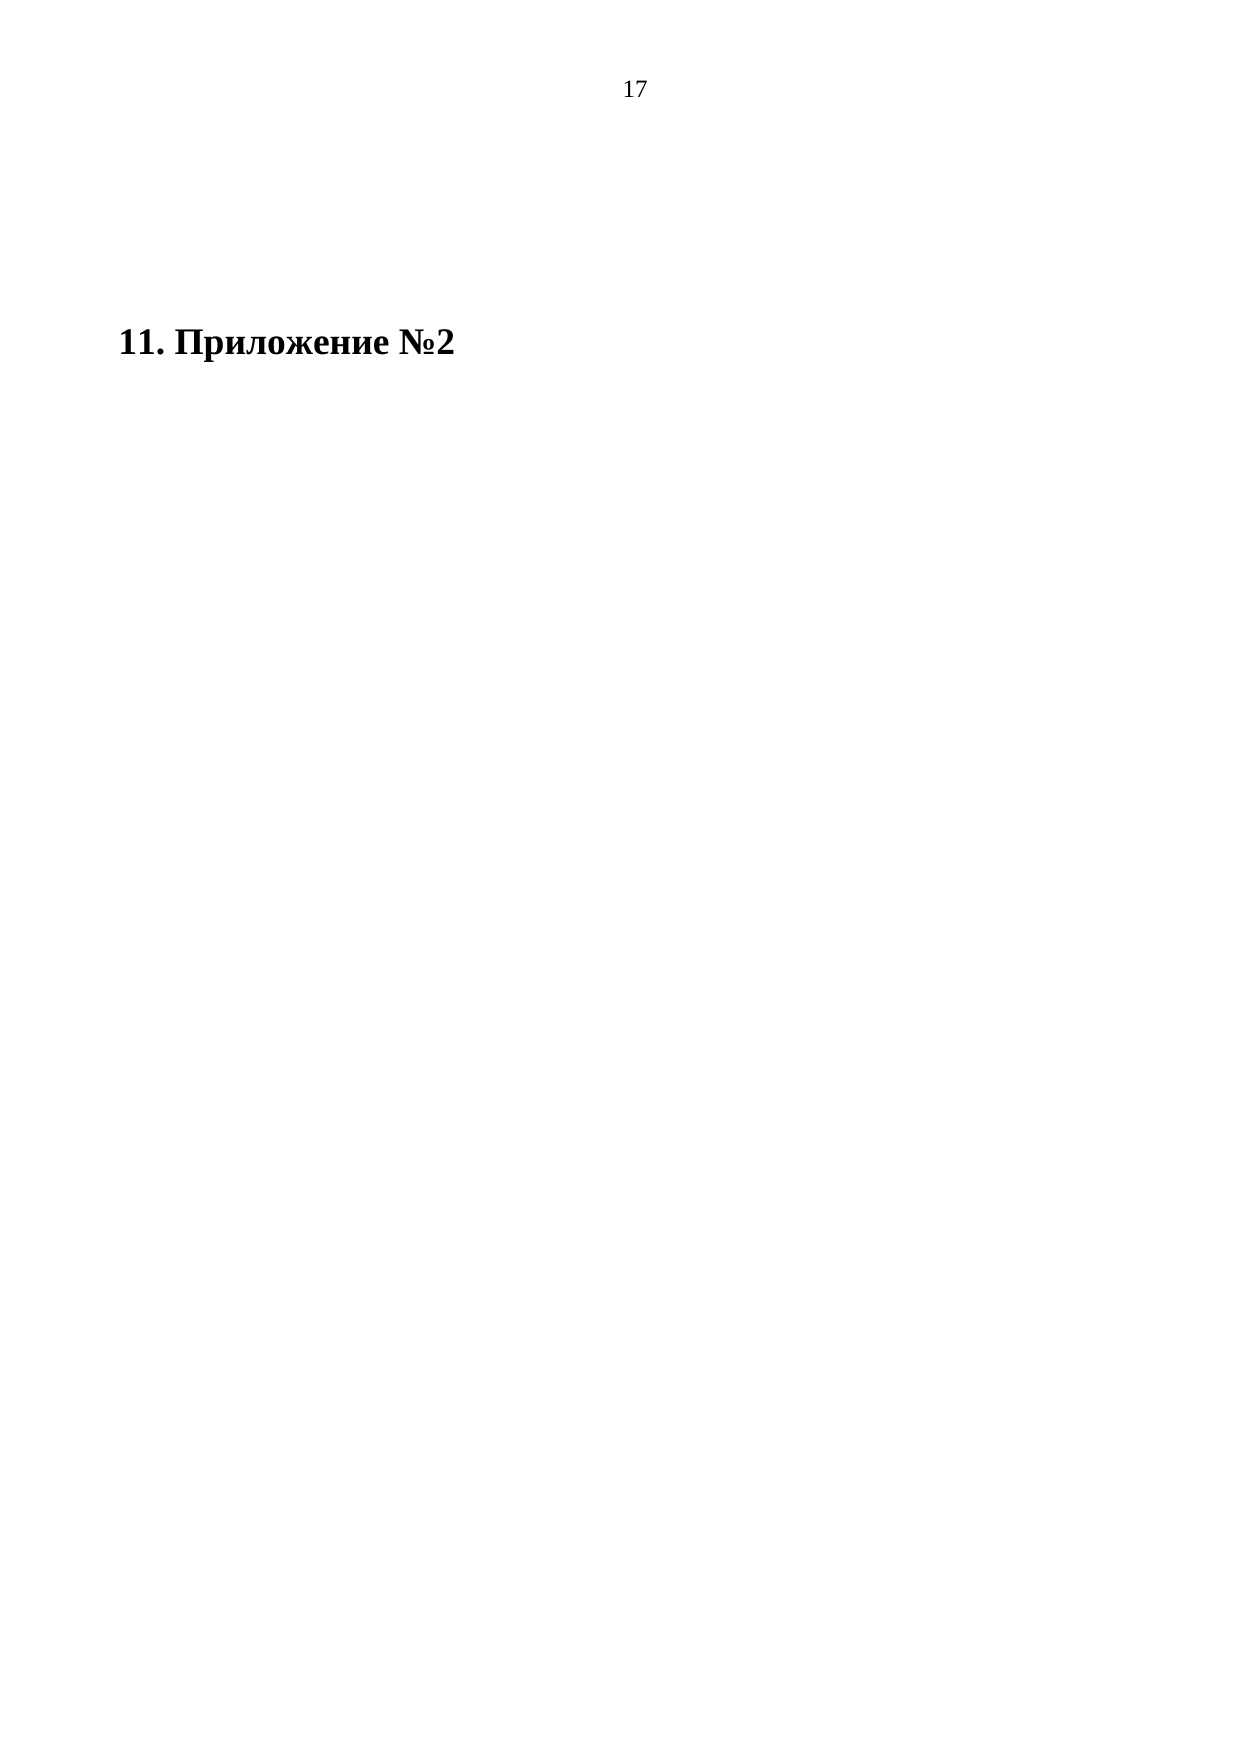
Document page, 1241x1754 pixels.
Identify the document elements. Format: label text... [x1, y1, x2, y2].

subtitle 11. Приложение №2 [118, 319, 1151, 363]
